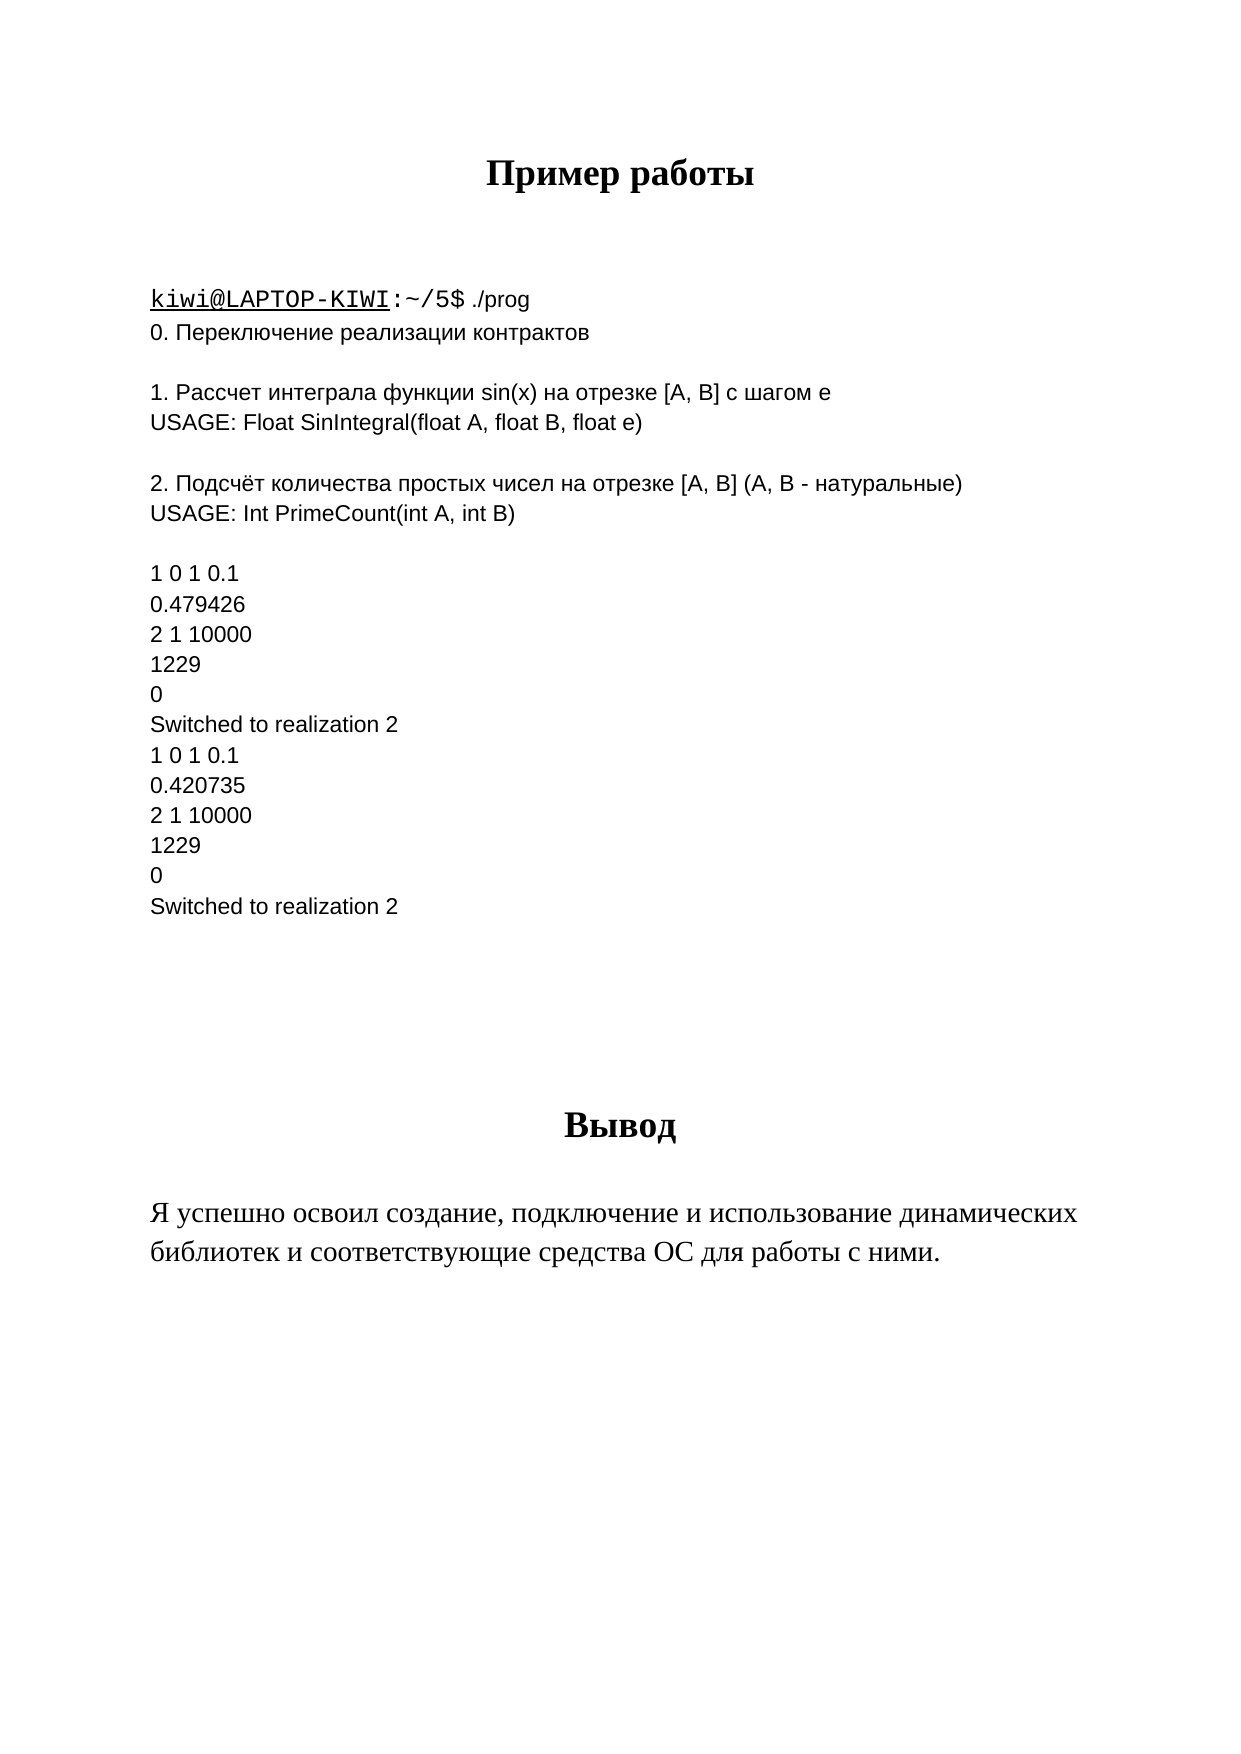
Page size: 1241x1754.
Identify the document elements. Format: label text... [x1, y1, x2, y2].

text 2 1 10000 [150, 621, 1090, 647]
text 2 1 10000 [150, 802, 1090, 828]
text 0 [150, 862, 1090, 889]
text Я успешно освоил создание, подключение и использование динамических библиотек и соответствующие средства ОС для работы с ними. [150, 1196, 1090, 1268]
text 1229 [150, 651, 1090, 677]
text 1 0 1 0.1 [150, 560, 1090, 587]
subtitle Пример работы [150, 150, 1090, 193]
text 1. Рассчет интеграла функции sin(x) на отрезке [A, B] с шагом e [150, 379, 1090, 406]
text USAGE: Float SinIntegral(float A, float B, float e) [150, 409, 1090, 436]
text 0 [150, 681, 1090, 708]
text 0. Переключение реализации контрактов [150, 319, 1090, 345]
text 1229 [150, 832, 1090, 859]
subtitle Вывод [150, 1102, 1090, 1145]
text 2. Подсчёт количества простых чисел на отрезке [A, B] (A, B - натуральные) [150, 470, 1090, 496]
text 0.479426 [150, 591, 1090, 617]
text USAGE: Int PrimeCount(int A, int B) [150, 500, 1090, 526]
text Switched to realization 2 [150, 893, 1090, 919]
text 1 0 1 0.1 [150, 742, 1090, 768]
text Switched to realization 2 [150, 711, 1090, 738]
text kiwi@LAPTOP-KIWI:~/5$ ./prog [150, 286, 1090, 314]
text 0.420735 [150, 772, 1090, 798]
